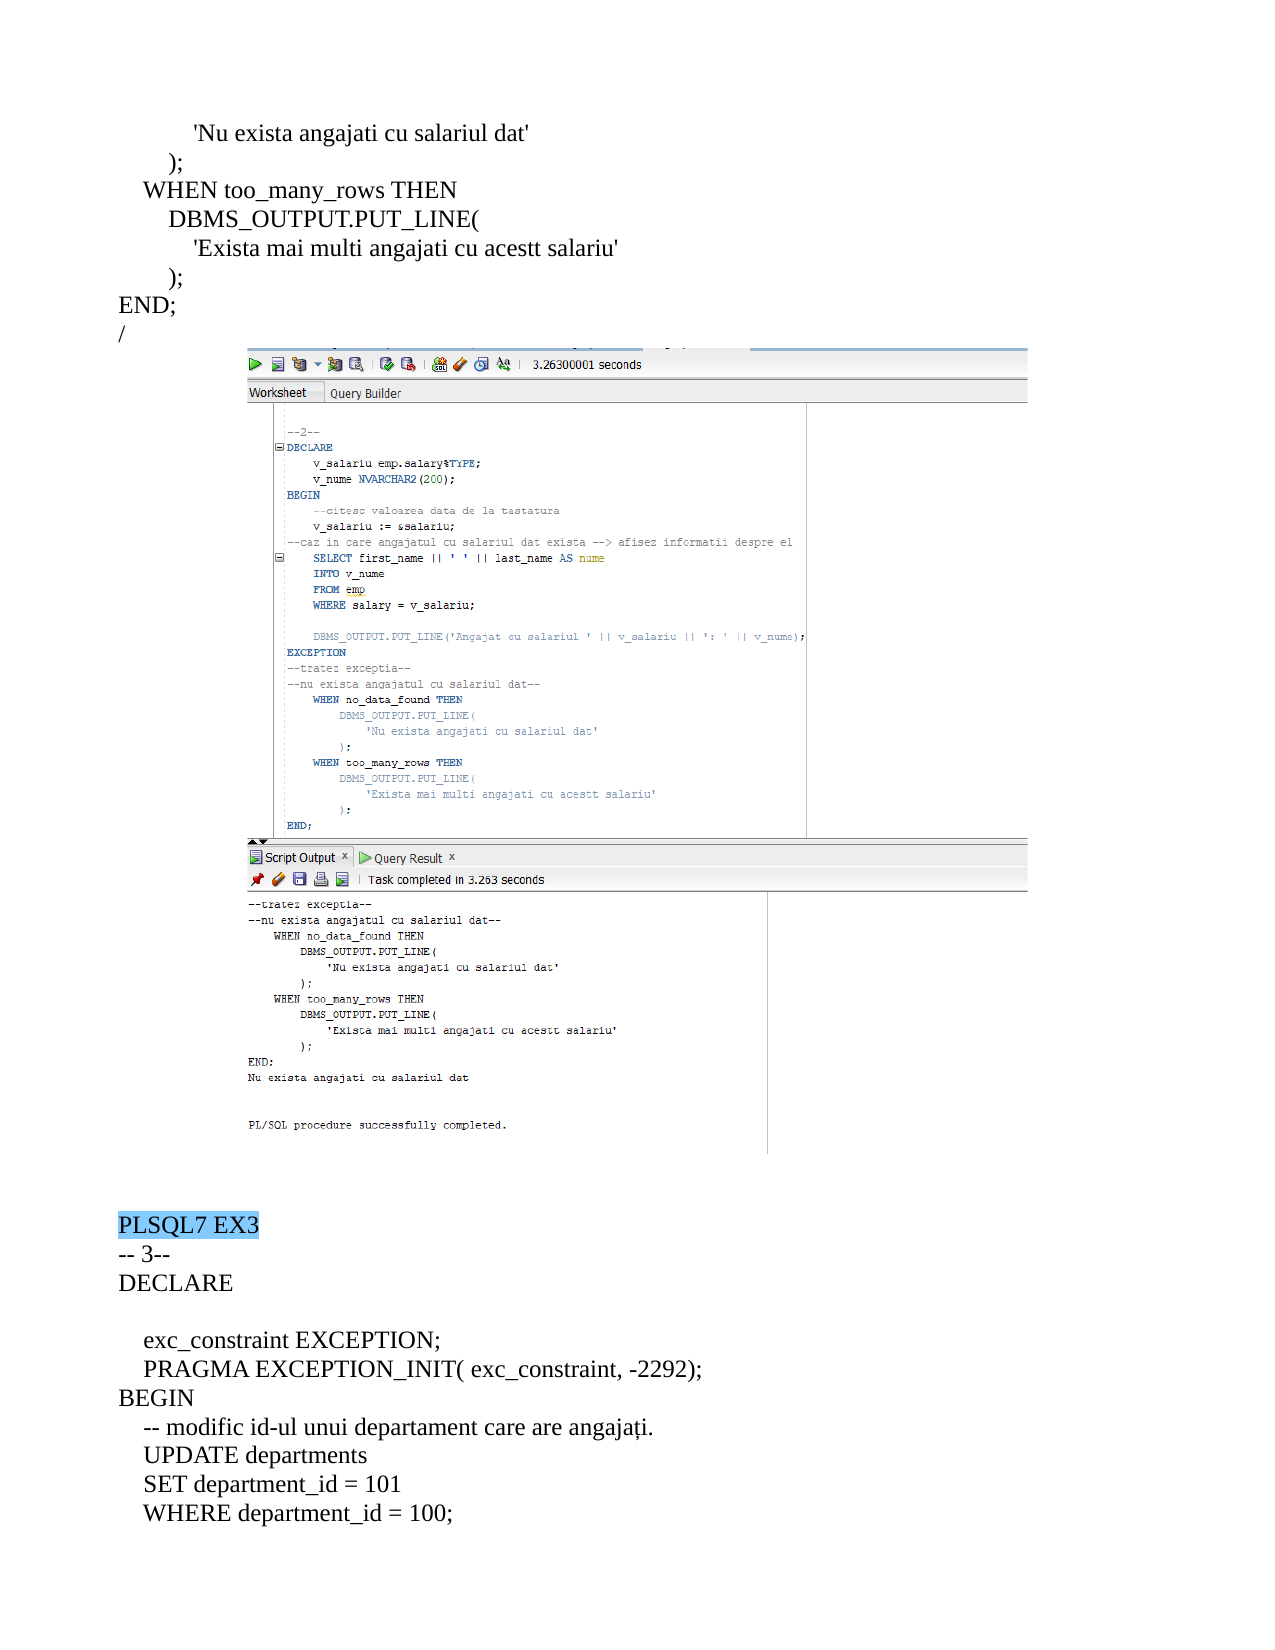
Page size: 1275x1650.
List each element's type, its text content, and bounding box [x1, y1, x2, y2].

text SET department_id = 101 [118, 1469, 1157, 1498]
text -- 3-- [118, 1239, 1157, 1268]
text 'Nu exista angajati cu salariul dat' [118, 118, 1157, 147]
text ); [118, 147, 1157, 176]
text DECLARE [118, 1268, 1157, 1297]
text DBMS_OUTPUT.PUT_LINE( [118, 204, 1157, 233]
text exc_constraint EXCEPTION; [118, 1326, 1157, 1354]
text / [118, 319, 1157, 348]
text -- modific id-ul unui departament care are angajați. [118, 1412, 1157, 1441]
text PLSQL7 EX3 [118, 1211, 1157, 1239]
text WHEN too_many_rows THEN [118, 176, 1157, 204]
text ); [118, 262, 1157, 291]
text UPDATE departments [118, 1441, 1157, 1469]
text WHERE department_id = 100; [118, 1498, 1157, 1527]
text BEGIN [118, 1383, 1157, 1412]
text END; [118, 291, 1157, 319]
text 'Exista mai multi angajati cu acestt salariu' [118, 233, 1157, 262]
text PRAGMA EXCEPTION_INIT( exc_constraint, -2292); [118, 1354, 1157, 1383]
